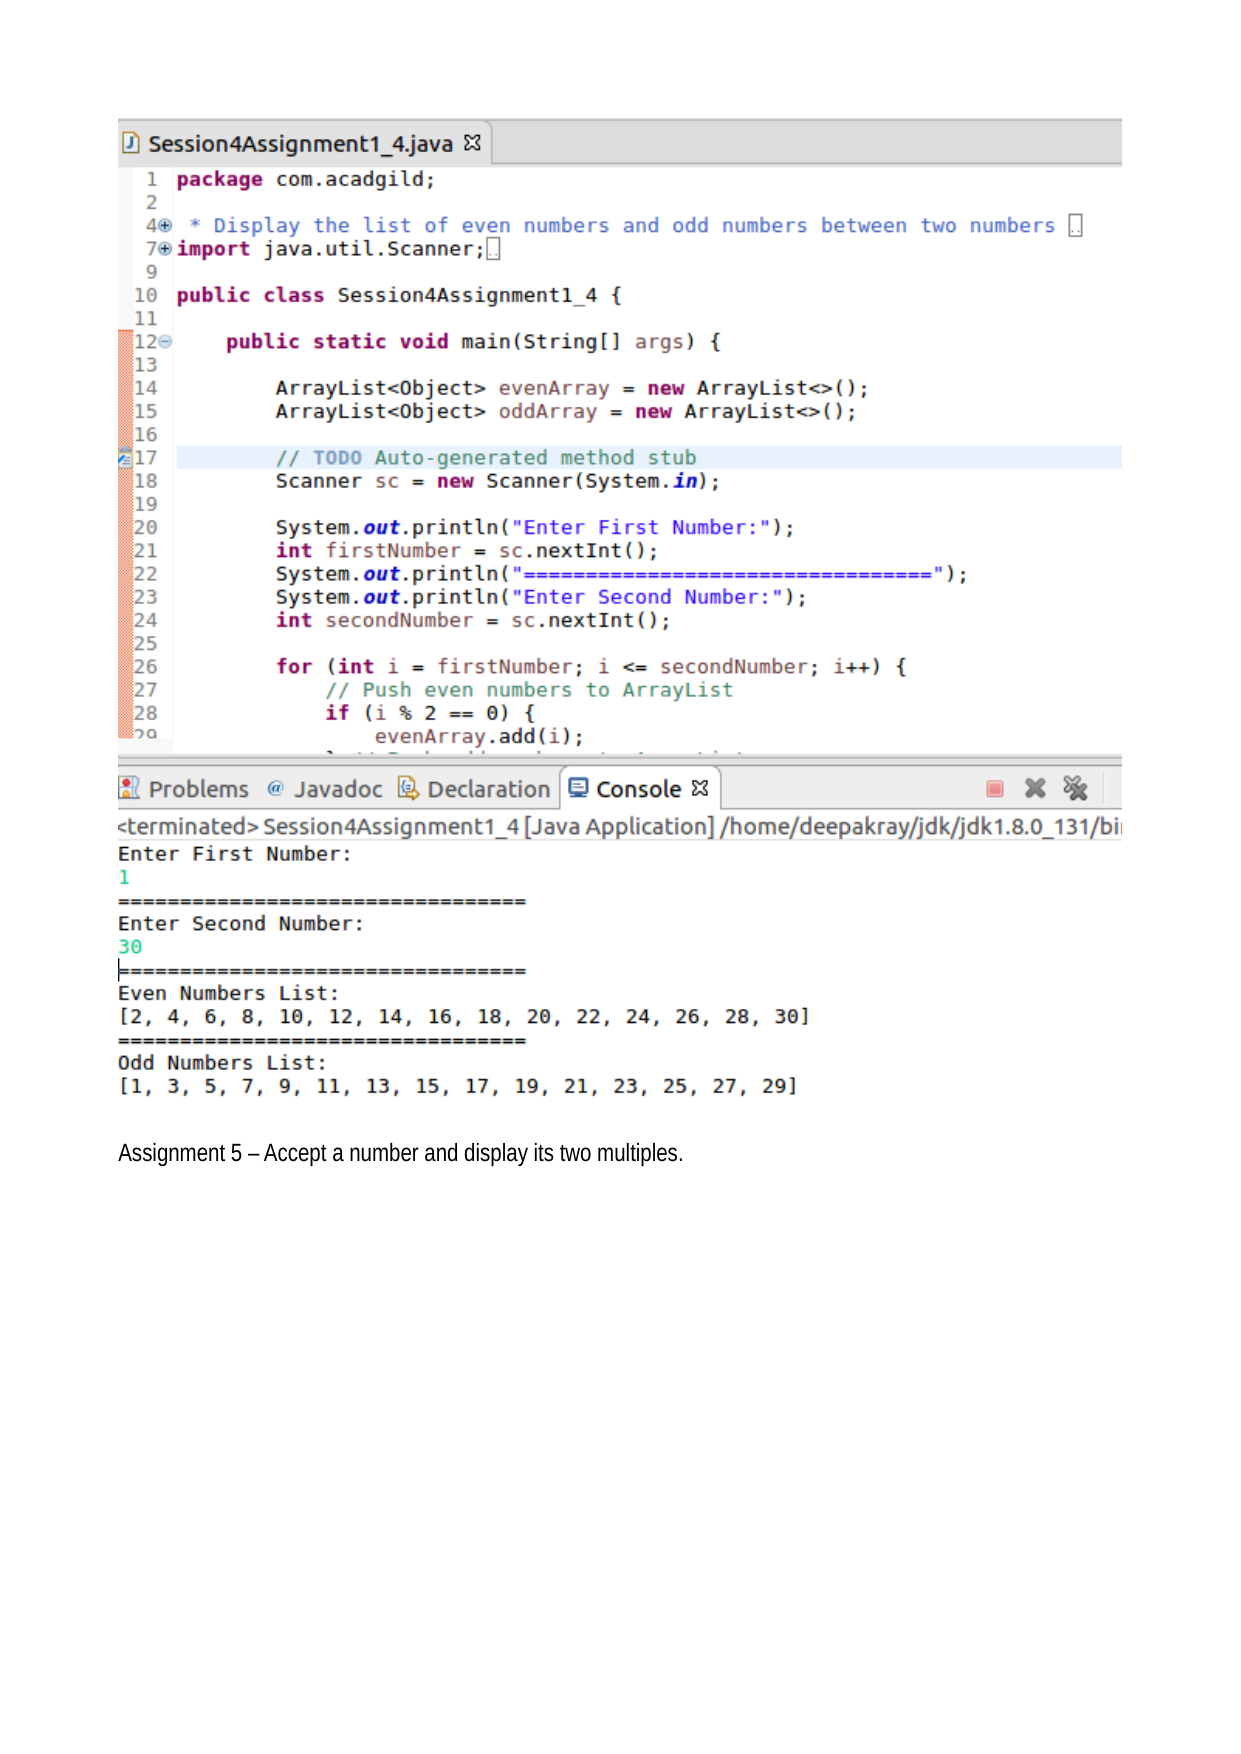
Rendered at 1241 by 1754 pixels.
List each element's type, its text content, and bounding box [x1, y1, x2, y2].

text Assignment 5 – Accept a number and display its two multiples. [118, 1138, 1122, 1166]
picture [118, 118, 1123, 1138]
